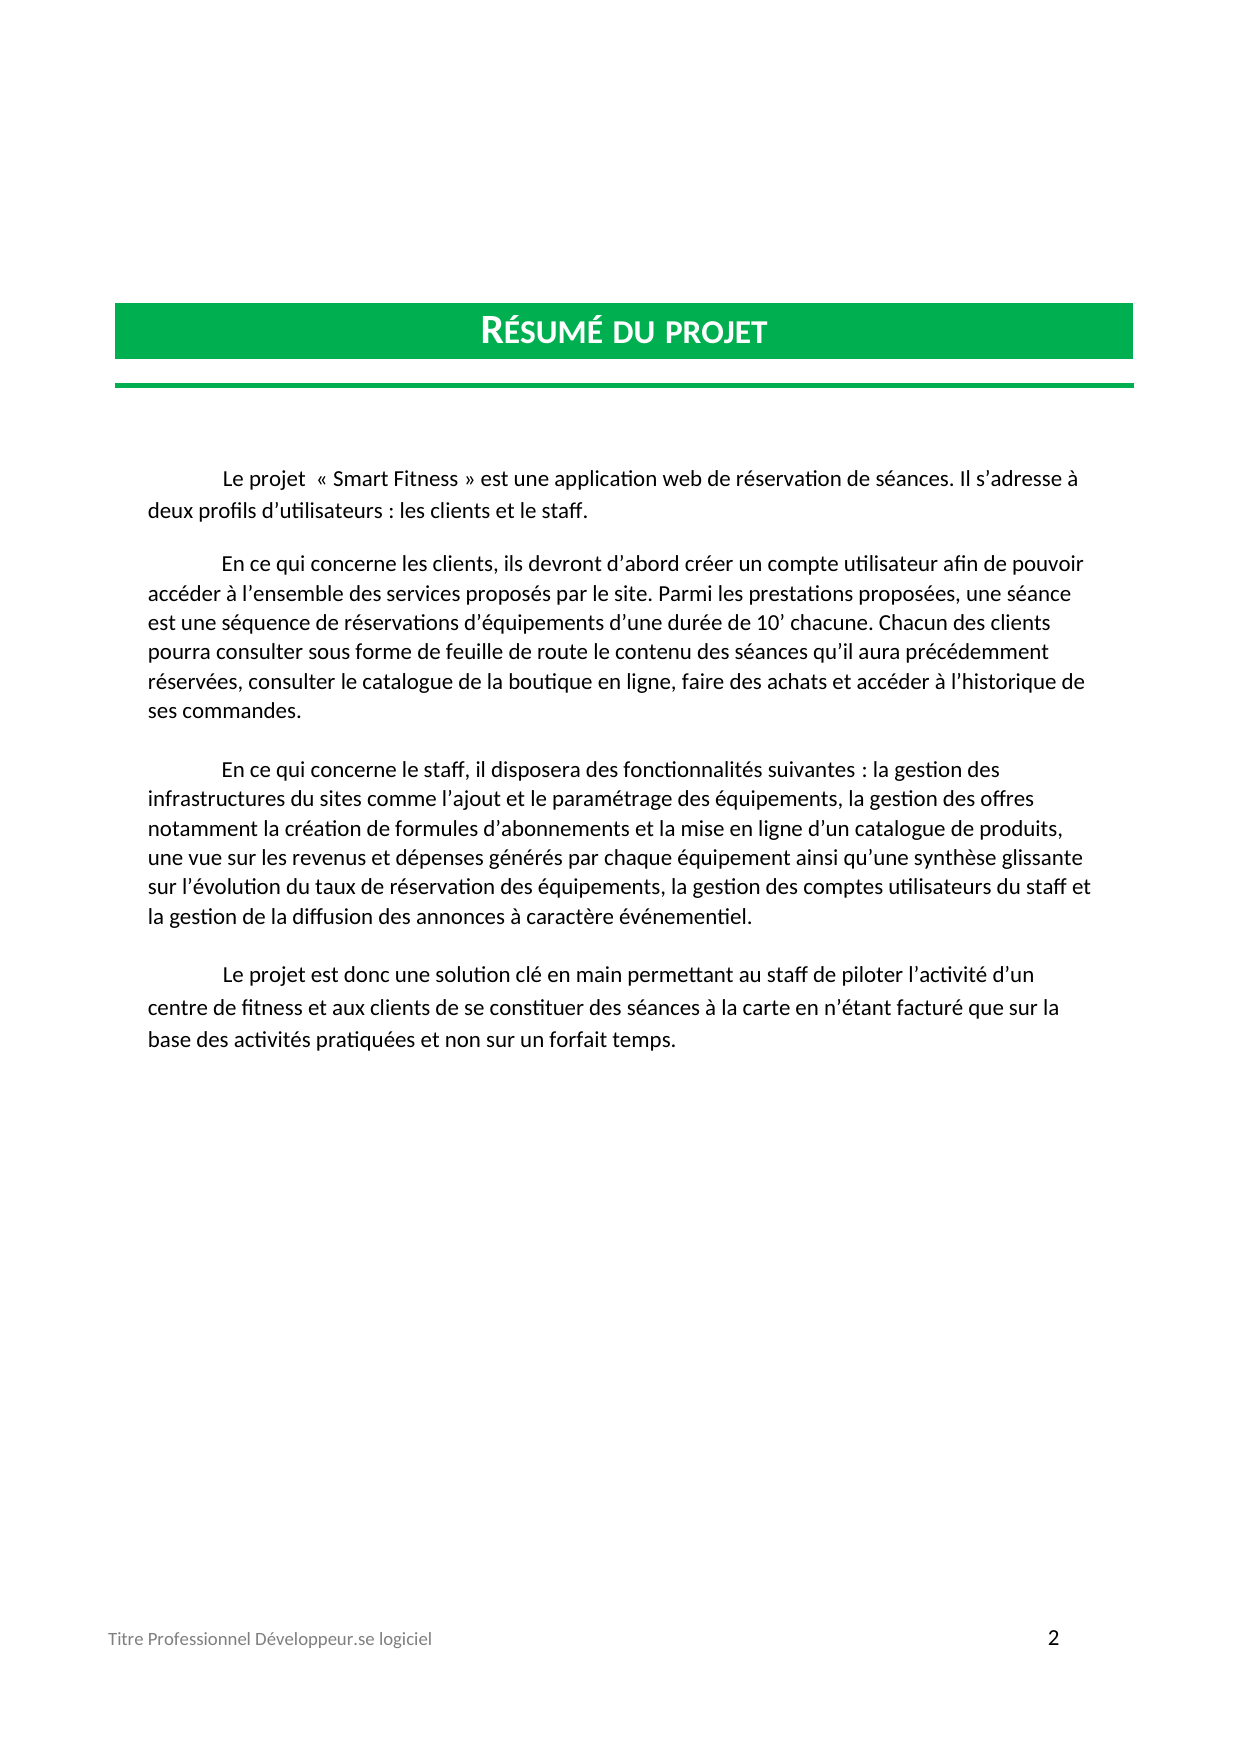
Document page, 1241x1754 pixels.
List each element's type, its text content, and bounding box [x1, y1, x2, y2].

text En ce qui concerne les clients, ils devront d’abord créer un compte utilisateur afin de pouvoir accéder à l’ensemble des services proposés par le site. Parmi les prestations proposées, une séance est une séquence de réservations d’équipements d’une durée de 10’ chacune. Chacun des clients pourra consulter sous forme de feuille de route le contenu des séances qu’il aura précédemment réservées, consulter le catalogue de la boutique en ligne, faire des achats et accéder à l’historique de ses commandes. [148, 549, 1093, 724]
text En ce qui concerne le staff, il disposera des fonctionnalités suivantes : la gestion des infrastructures du sites comme l’ajout et le paramétrage des équipements, la gestion des offres notamment la création de formules d’abonnements et la mise en ligne d’un catalogue de produits, une vue sur les revenus et dépenses générés par chaque équipement ainsi qu’une synthèse glissante sur l’évolution du taux de réservation des équipements, la gestion des comptes utilisateurs du staff et la gestion de la diffusion des annonces à caractère événementiel. [148, 755, 1093, 930]
text Le projet est donc une solution clé en main permettant au staff de piloter l’activité d’un centre de fitness et aux clients de se constituer des séances à la carte en n’étant facturé que sur la base des activités pratiquées et non sur un forfait temps. [148, 961, 1093, 1053]
table_cell [115, 360, 1133, 383]
table_header Résumé du projet [115, 303, 1133, 359]
table_cell [115, 388, 1133, 464]
text Le projet « Smart Fitness » est une application web de réservation de séances. Il s’adresse à deux profils d’utilisateurs : les clients et le staff. [148, 464, 1093, 524]
